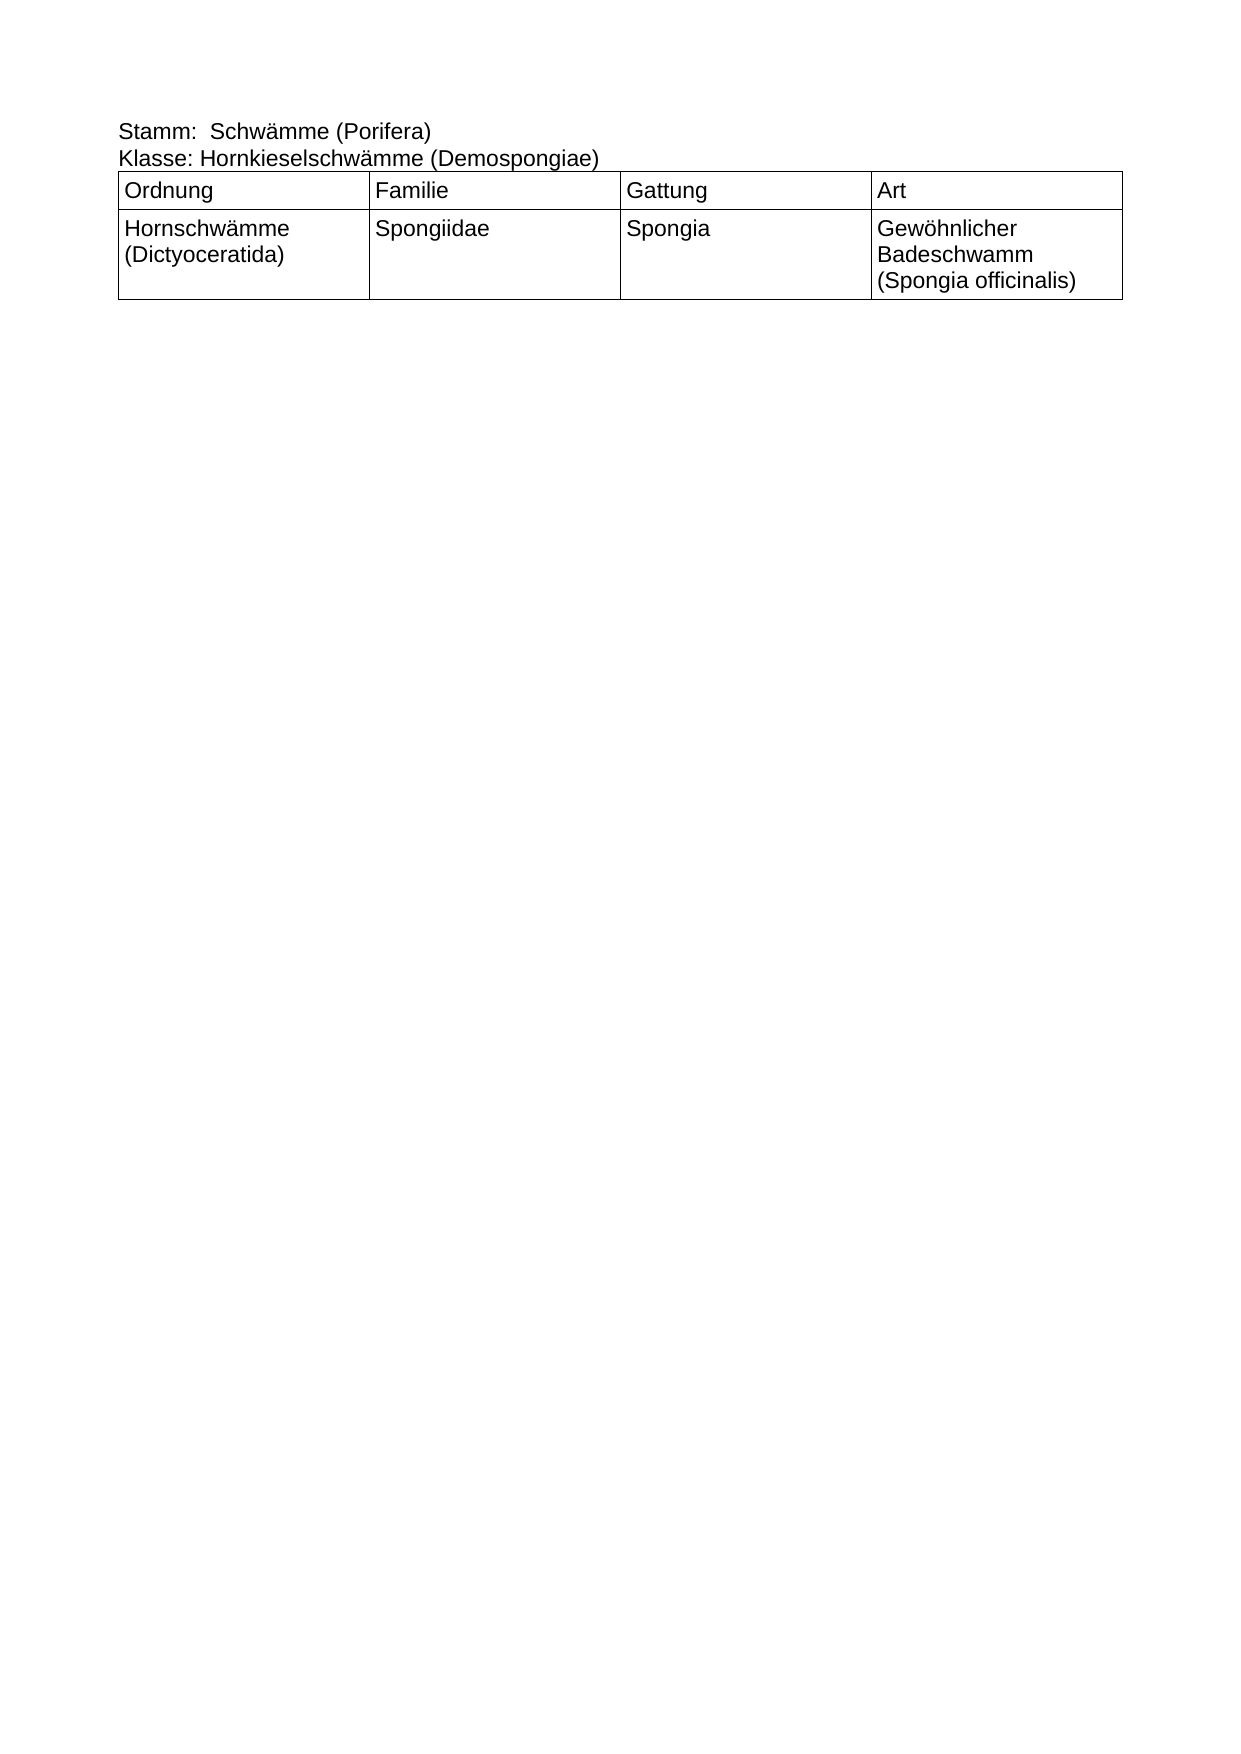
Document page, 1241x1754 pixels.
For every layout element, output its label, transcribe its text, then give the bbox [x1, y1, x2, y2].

table_header Ordnung [119, 172, 369, 209]
table_cell Gewöhnlicher Badeschwamm (Spongia officinalis) [872, 210, 1122, 299]
table_cell Hornschwämme (Dictyoceratida) [119, 210, 369, 299]
table_header Gattung [621, 172, 871, 209]
table_cell Spongiidae [370, 210, 620, 299]
table_header Art [872, 172, 1122, 209]
table_header Familie [370, 172, 620, 209]
text Klasse: Hornkieselschwämme (Demospongiae) [118, 144, 1122, 171]
table_cell Spongia [621, 210, 871, 299]
text Stamm: Schwämme (Porifera) [118, 118, 1122, 144]
